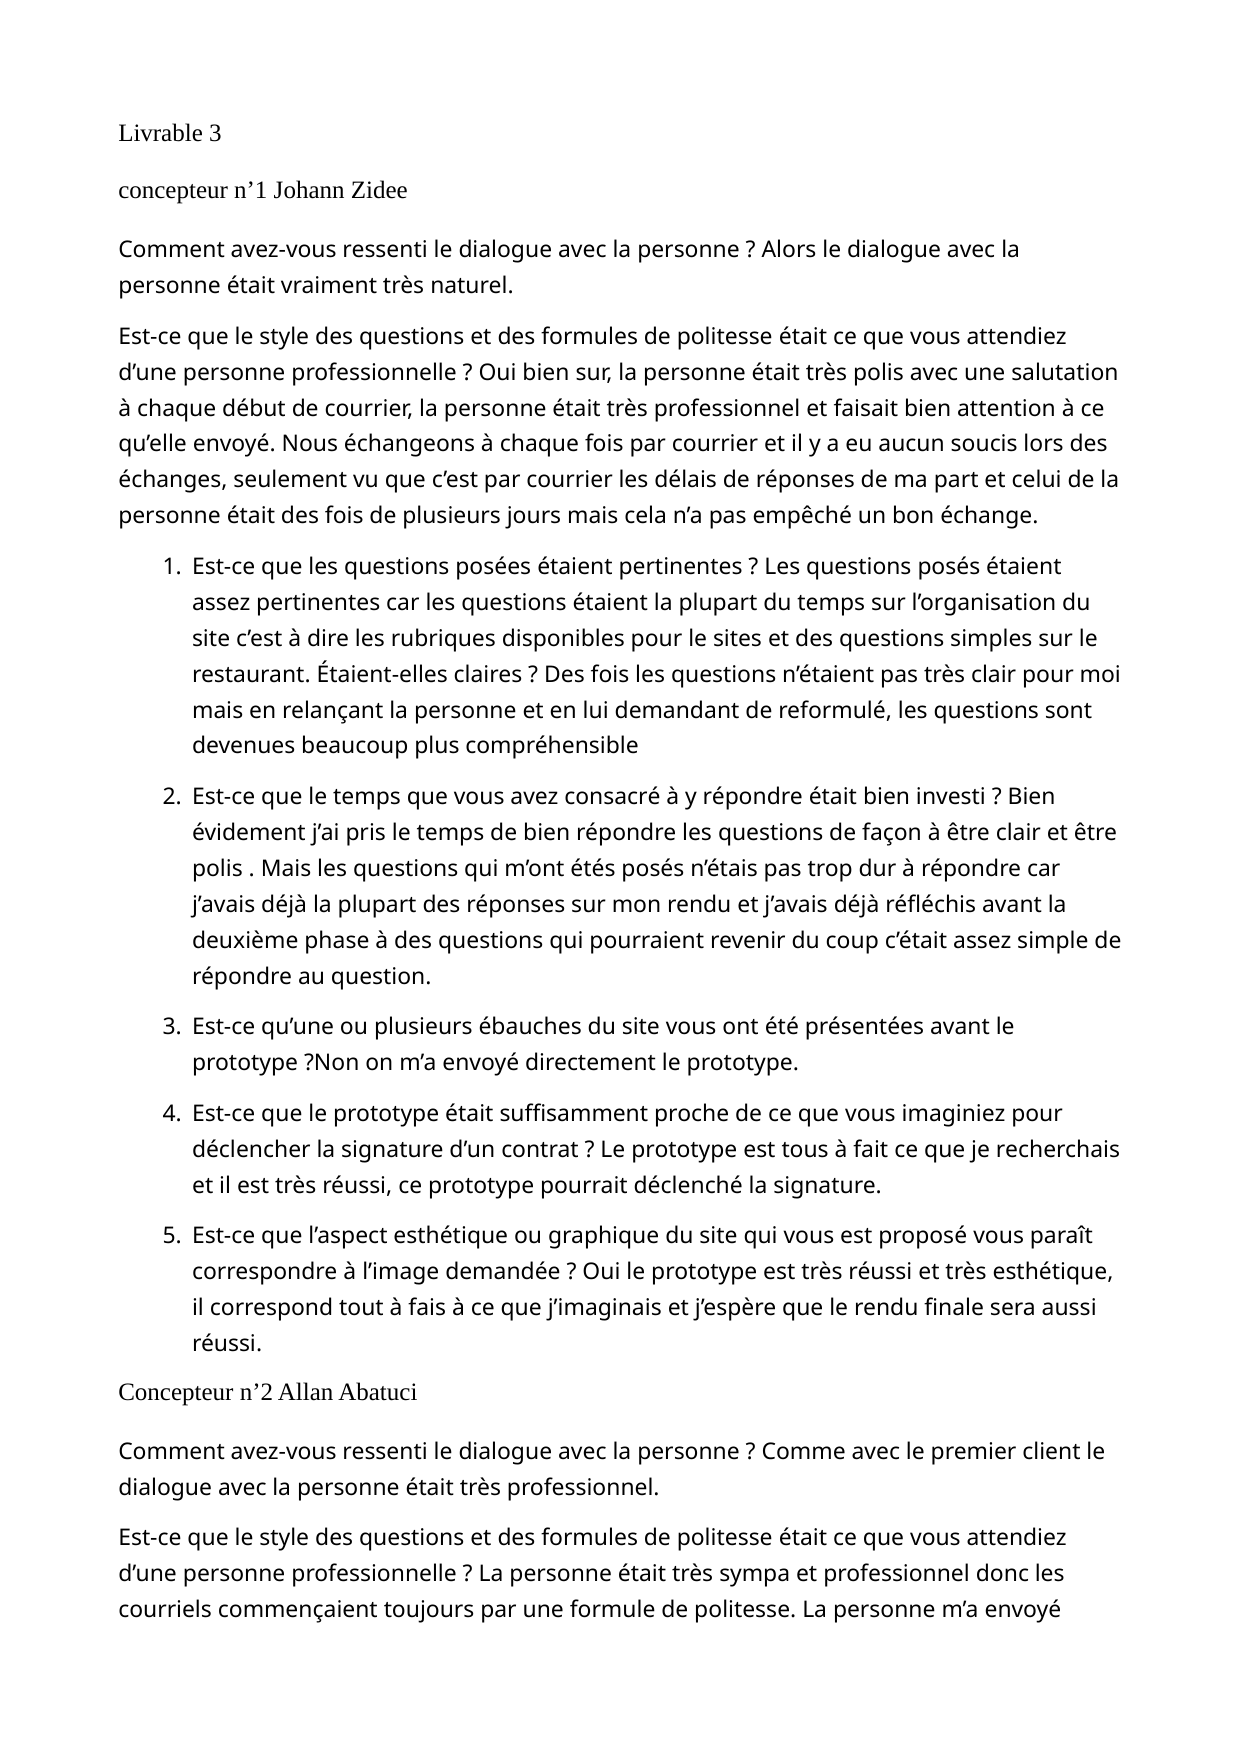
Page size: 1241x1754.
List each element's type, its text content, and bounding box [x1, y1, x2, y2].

text Est-ce que le style des questions et des formules de politesse était ce que vous attendiez d’une personne professionnelle ? La personne était très sympa et professionnel donc les courriels commençaient toujours par une formule de politesse. La personne m’a envoyé [118, 1521, 1122, 1624]
list Est-ce qu’une ou plusieurs ébauches du site vous ont été présentées avant le prototype ?Non on m’a envoyé directement le prototype. [162, 1010, 1122, 1077]
text concepteur n’1 Johann Zidee [118, 176, 1122, 204]
text Comment avez-vous ressenti le dialogue avec la personne ? Comme avec le premier client le dialogue avec la personne était très professionnel. [118, 1435, 1122, 1502]
text Comment avez-vous ressenti le dialogue avec la personne ? Alors le dialogue avec la personne était vraiment très naturel. [118, 233, 1122, 300]
text Concepteur n’2 Allan Abatuci [118, 1377, 1122, 1406]
text Livrable 3 [118, 118, 1122, 147]
list Est-ce que les questions posées étaient pertinentes ? Les questions posés étaient assez pertinentes car les questions étaient la plupart du temps sur l’organisation du site c’est à dire les rubriques disponibles pour le sites et des questions simples sur le restaurant. Étaient-elles claires ? Des fois les questions n’étaient pas très clair pour moi mais en relançant la personne et en lui demandant de reformulé, les questions sont devenues beaucoup plus compréhensible [162, 550, 1122, 761]
list Est-ce que l’aspect esthétique ou graphique du site qui vous est proposé vous paraît correspondre à l’image demandée ? Oui le prototype est très réussi et très esthétique, il correspond tout à fais à ce que j’imaginais et j’espère que le rendu finale sera aussi réussi. [162, 1219, 1122, 1358]
list Est-ce que le temps que vous avez consacré à y répondre était bien investi ? Bien évidement j’ai pris le temps de bien répondre les questions de façon à être clair et être polis . Mais les questions qui m’ont étés posés n’étais pas trop dur à répondre car j’avais déjà la plupart des réponses sur mon rendu et j’avais déjà réfléchis avant la deuxième phase à des questions qui pourraient revenir du coup c’était assez simple de répondre au question. [162, 780, 1122, 991]
list Est-ce que le prototype était suffisamment proche de ce que vous imaginiez pour déclencher la signature d’un contrat ? Le prototype est tous à fait ce que je recherchais et il est très réussi, ce prototype pourrait déclenché la signature. [162, 1097, 1122, 1200]
text Est-ce que le style des questions et des formules de politesse était ce que vous attendiez d’une personne professionnelle ? Oui bien sur, la personne était très polis avec une salutation à chaque début de courrier, la personne était très professionnel et faisait bien attention à ce qu’elle envoyé. Nous échangeons à chaque fois par courrier et il y a eu aucun soucis lors des échanges, seulement vu que c’est par courrier les délais de réponses de ma part et celui de la personne était des fois de plusieurs jours mais cela n’a pas empêché un bon échange. [118, 319, 1122, 531]
